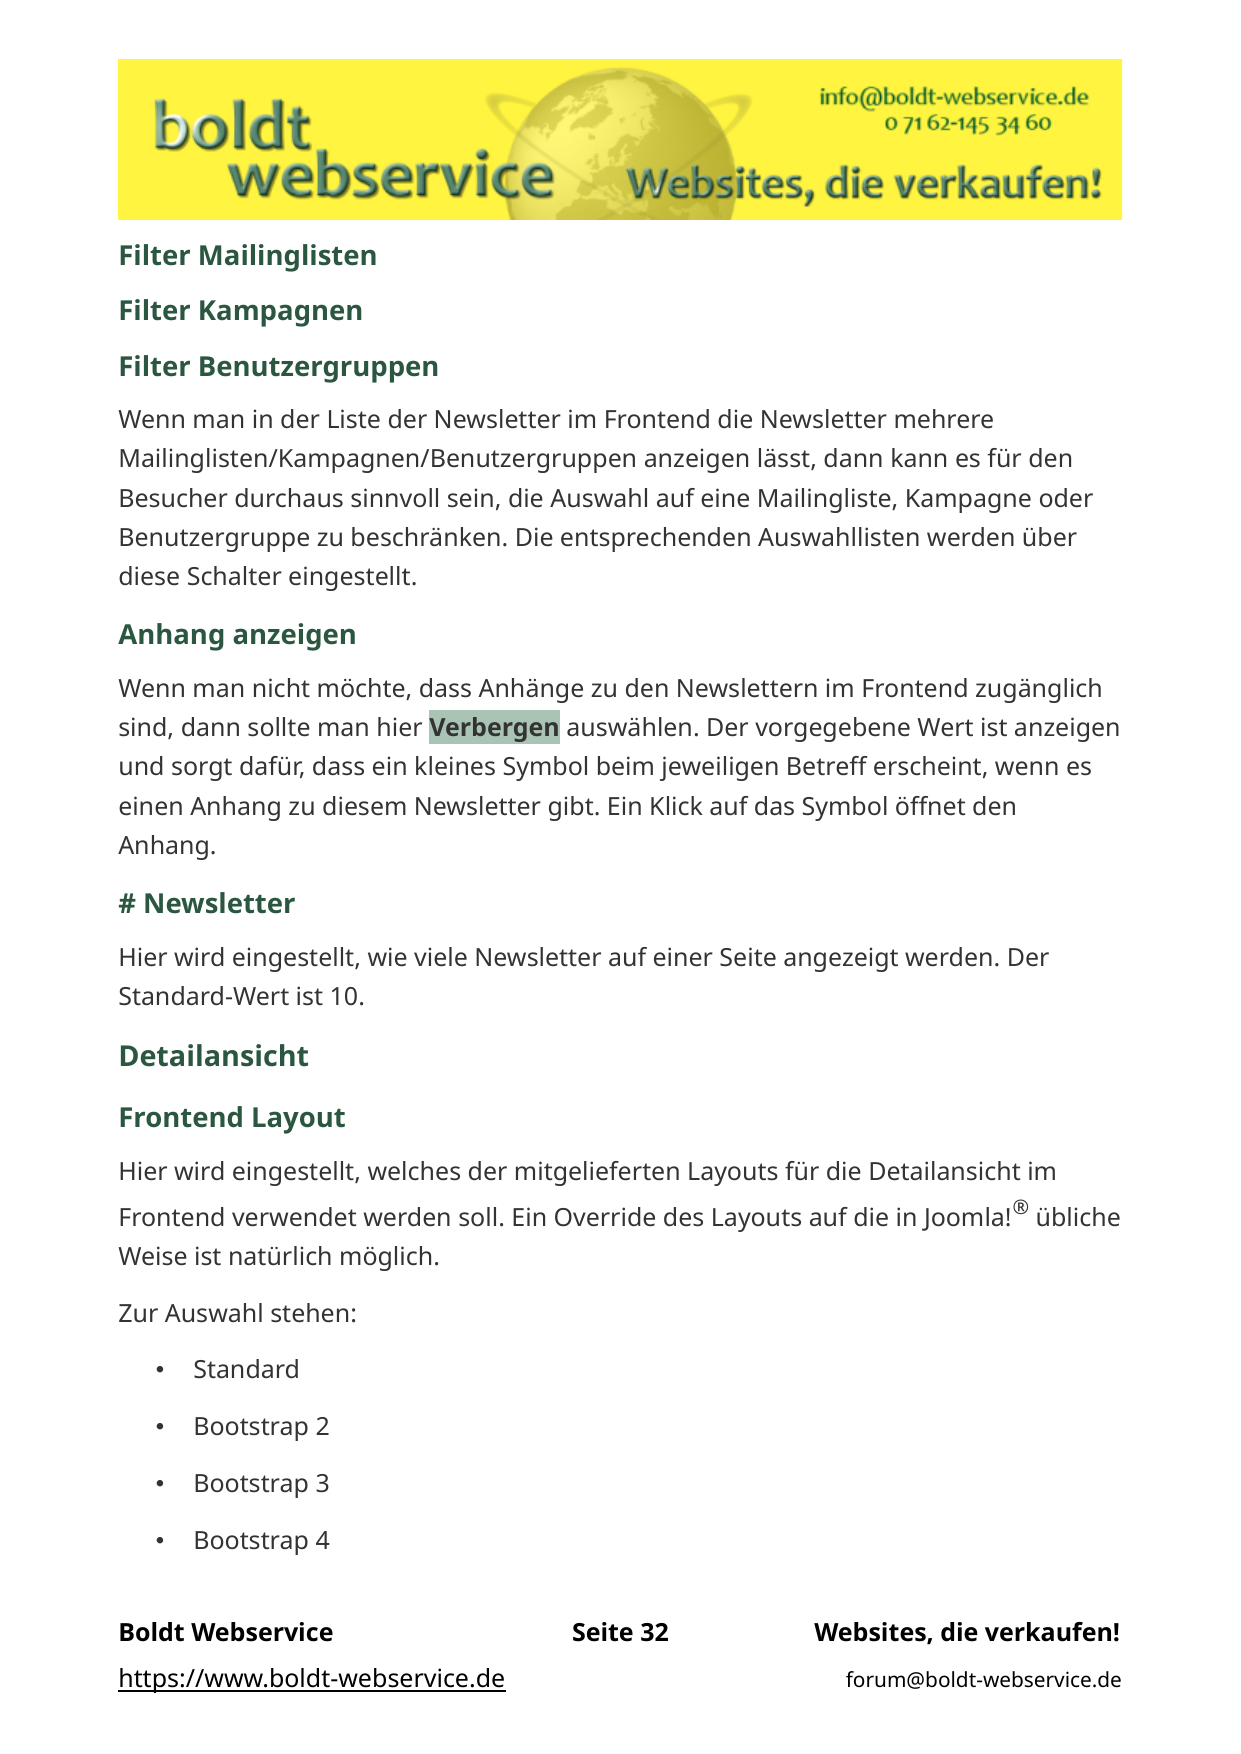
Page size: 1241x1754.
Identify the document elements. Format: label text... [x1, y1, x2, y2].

subtitle Frontend Layout [118, 1098, 1122, 1136]
list Bootstrap 4 [156, 1523, 1122, 1557]
list Bootstrap 2 [156, 1409, 1122, 1443]
subtitle Detailansicht [118, 1035, 1122, 1074]
subtitle Filter Benutzergruppen [118, 347, 1122, 384]
picture [118, 59, 1123, 220]
text Wenn man nicht möchte, dass Anhänge zu den Newslettern im Frontend zugänglich sind, dann sollte man hier Verbergen auswählen. Der vorgegebene Wert ist anzeigen und sorgt dafür, dass ein kleines Symbol beim jeweiligen Betreff erscheint, wenn es einen Anhang zu diesem Newsletter gibt. Ein Klick auf das Symbol öffnet den Anhang. [118, 671, 1122, 861]
subtitle # Newsletter [118, 884, 1122, 922]
subtitle Filter Kampagnen [118, 291, 1122, 329]
subtitle Filter Mailinglisten [118, 236, 1122, 274]
list Bootstrap 3 [156, 1466, 1122, 1500]
subtitle Anhang anzeigen [118, 615, 1122, 653]
text Wenn man in der Liste der Newsletter im Frontend die Newsletter mehrere Mailinglisten/Kampagnen/Benutzergruppen anzeigen lässt, dann kann es für den Besucher durchaus sinnvoll sein, die Auswahl auf eine Mailingliste, Kampagne oder Benutzergruppe zu beschränken. Die entsprechenden Auswahllisten werden über diese Schalter eingestellt. [118, 402, 1122, 593]
text Hier wird eingestellt, wie viele Newsletter auf einer Seite angezeigt werden. Der Standard-Wert ist 10. [118, 939, 1122, 1013]
list Standard [156, 1352, 1122, 1386]
text Zur Auswahl stehen: [118, 1295, 1122, 1329]
text Hier wird eingestellt, welches der mitgelieferten Layouts für die Detailansicht im Frontend verwendet werden soll. Ein Override des Layouts auf die in Joomla!® übliche Weise ist natürlich möglich. [118, 1153, 1122, 1272]
